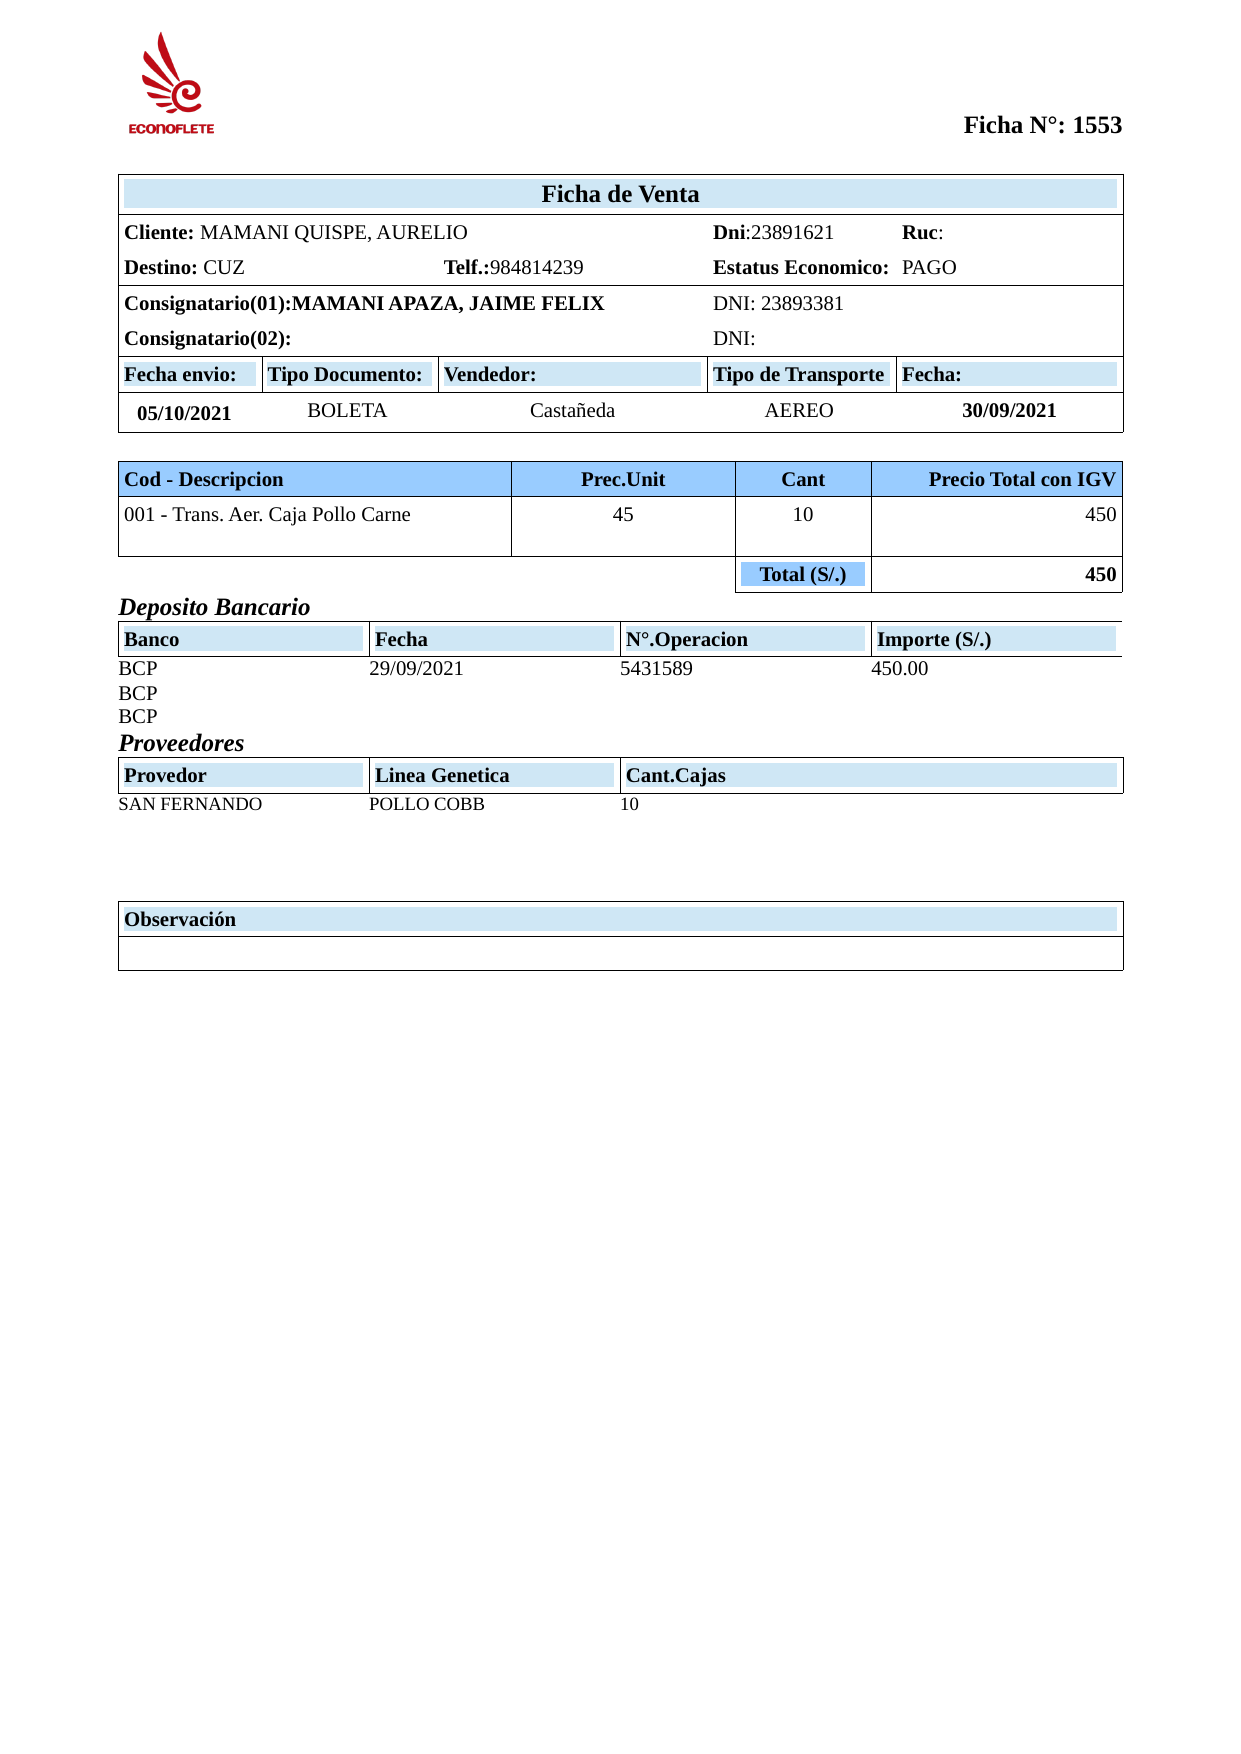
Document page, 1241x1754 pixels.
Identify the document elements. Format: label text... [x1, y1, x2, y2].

table_cell [118, 815, 369, 836]
table_cell [620, 815, 1123, 836]
table_cell 30/09/2021 [896, 393, 1123, 432]
table_cell BOLETA [262, 393, 438, 432]
table_cell POLLO COBB [369, 794, 620, 814]
table_cell [620, 879, 1123, 901]
table_cell Ruc: [896, 215, 1123, 249]
table_cell Consignatario(01):MAMANI APAZA, JAIME FELIX [119, 286, 707, 321]
table_cell BCP [118, 680, 369, 704]
table_cell [369, 815, 620, 836]
table_cell 29/09/2021 [369, 657, 620, 680]
text Proveedores [118, 728, 1122, 757]
table_header N°.Operacion [621, 622, 871, 656]
table_cell Castañeda [438, 393, 707, 432]
table_cell [119, 937, 1123, 969]
table_cell 001 - Trans. Aer. Caja Pollo Carne [119, 497, 511, 556]
table_cell Fecha envio: [119, 357, 262, 392]
table_cell 10 [620, 794, 1123, 814]
text Deposito Bancario [118, 592, 1122, 621]
table_header Ficha de Venta [119, 175, 1123, 214]
table_cell [620, 836, 1123, 858]
table_cell 450 [872, 557, 1122, 592]
table_cell [118, 879, 369, 901]
table_cell [871, 680, 1122, 704]
table_cell [369, 879, 620, 901]
table_cell PAGO [896, 249, 1123, 285]
table_cell Tipo de Transporte [708, 357, 896, 392]
table_header Banco [119, 622, 369, 656]
table_cell [118, 858, 369, 879]
table_cell Tipo Documento: [263, 357, 438, 392]
table_cell [871, 705, 1122, 728]
table_cell Dni:23891621 [707, 215, 896, 249]
table_header Linea Genetica [370, 758, 620, 793]
table_cell BCP [118, 657, 369, 680]
table_cell [511, 557, 735, 592]
table_header Precio Total con IGV [872, 462, 1122, 496]
table_cell [369, 836, 620, 858]
table_header Cant [736, 462, 871, 496]
table_cell AEREO [707, 393, 896, 432]
table_cell [620, 705, 871, 728]
table_header Prec.Unit [512, 462, 735, 496]
table_cell BCP [118, 705, 369, 728]
table_cell 450.00 [871, 657, 1122, 680]
table_header Cant.Cajas [621, 758, 1123, 793]
table_cell Fecha: [897, 357, 1123, 392]
table_cell Estatus Economico: [707, 249, 896, 285]
table_header Cod - Descripcion [119, 462, 511, 496]
table_header Provedor [119, 758, 369, 793]
table_cell [369, 858, 620, 879]
table_cell [369, 705, 620, 728]
table_cell 10 [736, 497, 871, 556]
table_header Fecha [370, 622, 620, 656]
table_cell [118, 836, 369, 858]
table_cell DNI: 23893381 [707, 286, 1123, 321]
table_cell Consignatario(02): [119, 321, 707, 356]
table_cell 45 [512, 497, 735, 556]
table_cell 450 [872, 497, 1122, 556]
table_cell [620, 680, 871, 704]
table_cell Vendedor: [439, 357, 707, 392]
table_cell [118, 557, 511, 592]
table_cell Destino: CUZ [119, 249, 438, 285]
table_cell [369, 680, 620, 704]
table_cell 5431589 [620, 657, 871, 680]
table_cell DNI: [707, 321, 1123, 356]
table_cell 05/10/2021 [119, 393, 262, 432]
table_cell Cliente: MAMANI QUISPE, AURELIO [119, 215, 707, 249]
picture [118, 31, 225, 134]
table_header Observación [119, 902, 1123, 936]
table_cell Total (S/.) [736, 557, 871, 592]
table_header Importe (S/.) [872, 622, 1122, 656]
table_cell Telf.:984814239 [438, 249, 707, 285]
table_cell [620, 858, 1123, 879]
table_cell SAN FERNANDO [118, 794, 369, 814]
